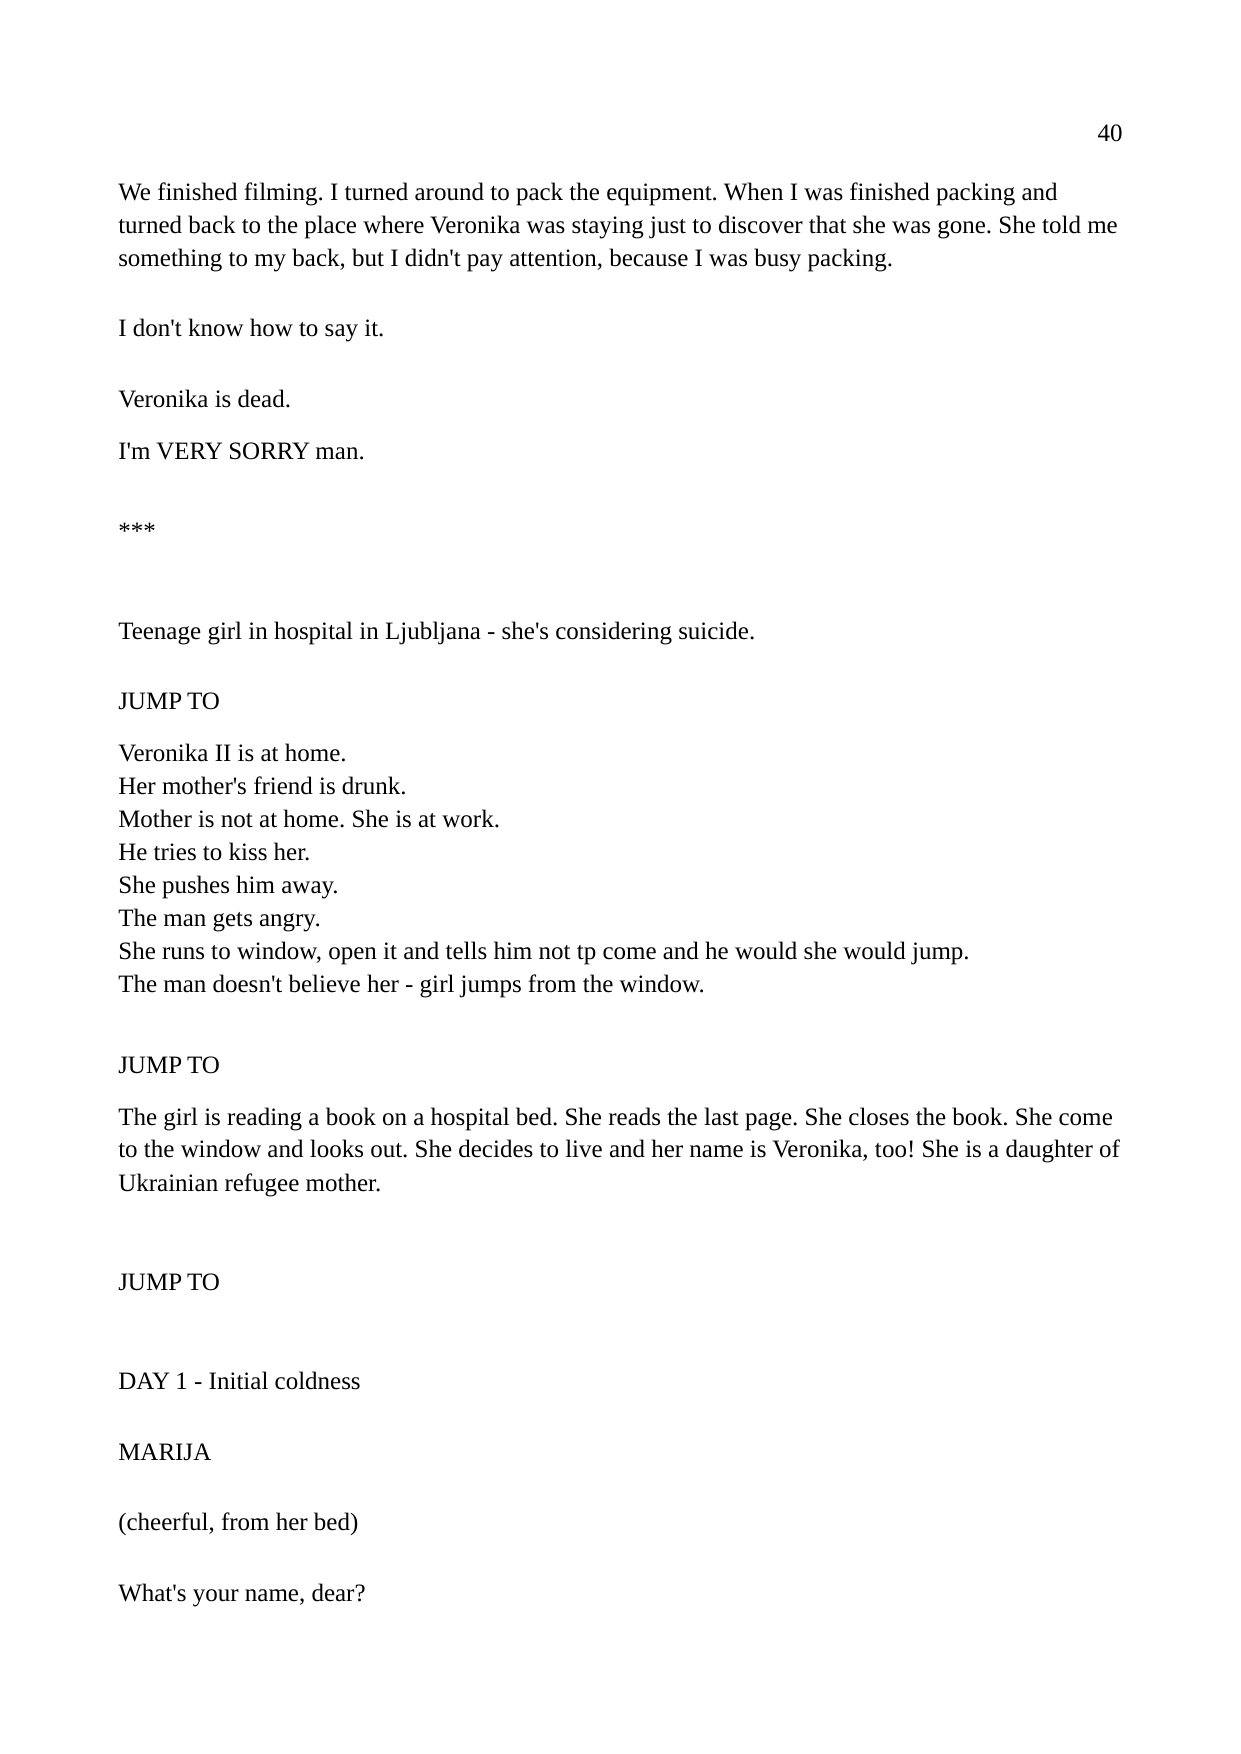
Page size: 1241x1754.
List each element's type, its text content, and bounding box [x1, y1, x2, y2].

text She pushes him away. [118, 870, 1122, 899]
text She runs to window, open it and tells him not tp come and he would she would jump. [118, 936, 1122, 965]
text (cheerful, from her bed) [118, 1507, 1122, 1536]
text The man gets angry. [118, 903, 1122, 932]
text Veronika is dead. [118, 384, 1122, 413]
text MARIJA [118, 1437, 1122, 1466]
text We finished filming. I turned around to pack the equipment. When I was finished packing and turned back to the place where Veronika was staying just to discover that she was gone. She told me something to my back, but I didn't pay attention, because I was busy packing. [118, 177, 1122, 272]
text JUMP TO [118, 686, 1122, 715]
text *** [118, 516, 1122, 545]
text What's your name, dear? [118, 1578, 1122, 1607]
text I'm VERY SORRY man. [118, 436, 1122, 464]
text Her mother's friend is drunk. [118, 771, 1122, 800]
text Veronika II is at home. [118, 738, 1122, 767]
text Mother is not at home. She is at work. [118, 804, 1122, 833]
text JUMP TO [118, 1050, 1122, 1078]
text The girl is reading a book on a hospital bed. She reads the last page. She closes the book. She come to the window and looks out. She decides to live and her name is Veronika, too! She is a daughter of Ukrainian refugee mother. [118, 1102, 1122, 1196]
text He tries to kiss her. [118, 837, 1122, 866]
text JUMP TO [118, 1267, 1122, 1296]
text Teenage girl in hospital in Ljubljana - she's considering suicide. [118, 616, 1122, 644]
text DAY 1 - Initial coldness [118, 1366, 1122, 1395]
text The man doesn't believe her - girl jumps from the window. [118, 969, 1122, 998]
text I don't know how to say it. [118, 313, 1122, 342]
